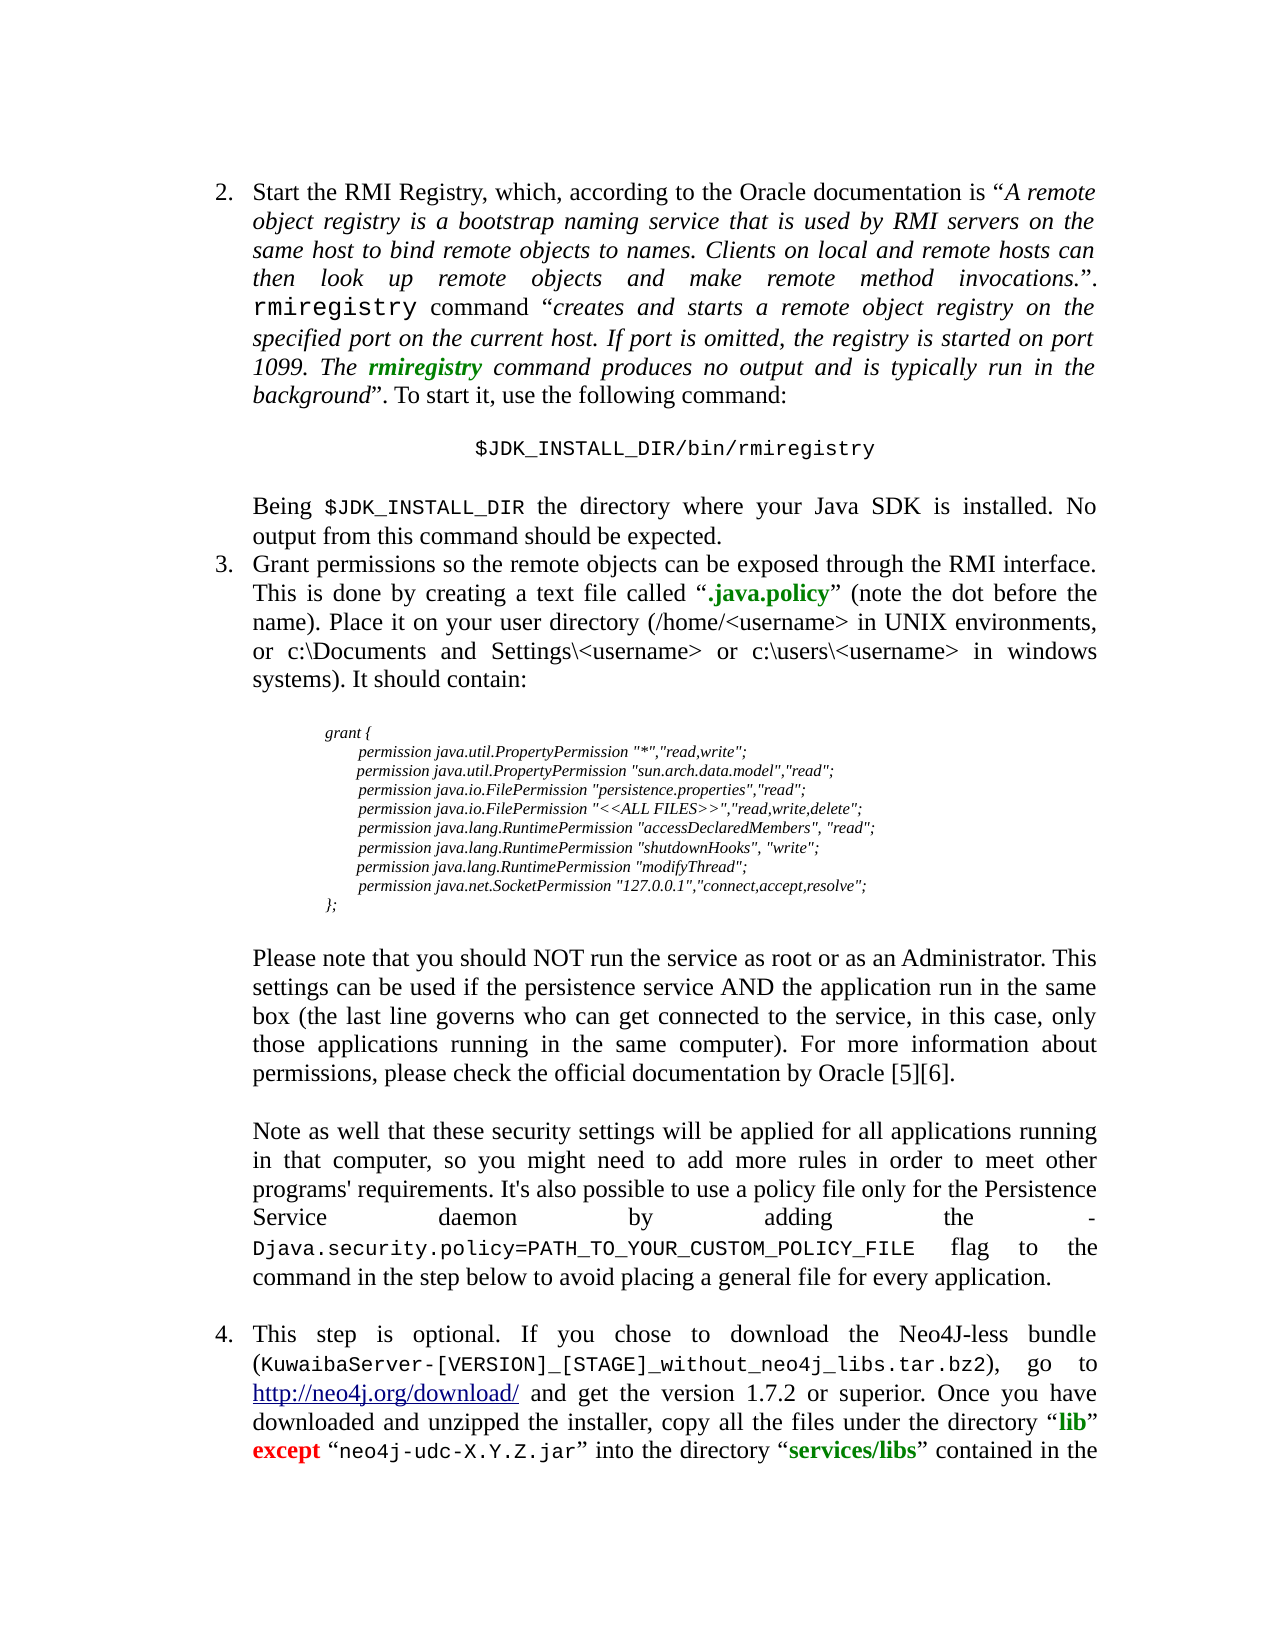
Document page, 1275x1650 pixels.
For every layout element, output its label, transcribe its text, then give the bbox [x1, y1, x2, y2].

list permission java.lang.RuntimePermission "shutdownHooks", "write"; [287, 837, 1098, 857]
list permission java.io.FilePermission "<<ALL FILES>>","read,write,delete"; [287, 799, 1098, 818]
list permission java.io.FilePermission "persistence.properties","read"; [287, 780, 1098, 799]
list permission java.util.PropertyPermission "sun.arch.data.model","read"; [215, 761, 1098, 780]
list Note as well that these security settings will be applied for all applications running in that computer, so you might need to add more rules in order to meet other programs' requirements. It's also possible to use a policy file only for the Persistence Service daemon by adding the -Djava.security.policy=PATH_TO_YOUR_CUSTOM_POLICY_FILE flag to the command in the step below to avoid placing a general file for every application. [215, 1116, 1098, 1290]
list permission java.net.SocketPermission "127.0.0.1","connect,accept,resolve"; [287, 876, 1098, 895]
list $JDK_INSTALL_DIR/bin/rmiregistry [215, 438, 1098, 462]
list permission java.util.PropertyPermission "*","read,write"; [287, 742, 1098, 761]
list permission java.lang.RuntimePermission "accessDeclaredMembers", "read"; [287, 818, 1098, 837]
list Being $JDK_INSTALL_DIR the directory where your Java SDK is installed. No output from this command should be expected. [215, 491, 1098, 549]
list Start the RMI Registry, which, according to the Oracle documentation is “A remote object registry is a bootstrap naming service that is used by RMI servers on the same host to bind remote objects to names. Clients on local and remote hosts can then look up remote objects and make remote method invocations.”. rmiregistry command “creates and starts a remote object registry on the specified port on the current host. If port is omitted, the registry is started on port 1099. The rmiregistry command produces no output and is typically run in the background”. To start it, use the following command: [215, 177, 1098, 409]
list }; [287, 895, 1098, 914]
list Grant permissions so the remote objects can be exposed through the RMI interface. This is done by creating a text file called “.java.policy” (note the dot before the name). Place it on your user directory (/home/<username> in UNIX environments, or c:\Documents and Settings\<username> or c:\users\<username> in windows systems). It should contain: [215, 549, 1098, 693]
list permission java.lang.RuntimePermission "modifyThread"; [215, 857, 1098, 876]
list This step is optional. If you chose to download the Neo4J-less bundle (KuwaibaServer-[VERSION]_[STAGE]_without_neo4j_libs.tar.bz2), go to http://neo4j.org/download/ and get the version 1.7.2 or superior. Once you have downloaded and unzipped the installer, copy all the files under the directory “lib” except “neo4j-udc-X.Y.Z.jar” into the directory “services/libs” contained in the [215, 1319, 1098, 1465]
list Please note that you should NOT run the service as root or as an Administrator. This settings can be used if the persistence service AND the application run in the same box (the last line governs who can get connected to the service, in this case, only those applications running in the same computer). For more information about permissions, please check the official documentation by Oracle [5][6]. [215, 943, 1098, 1087]
list grant { [287, 722, 1098, 742]
